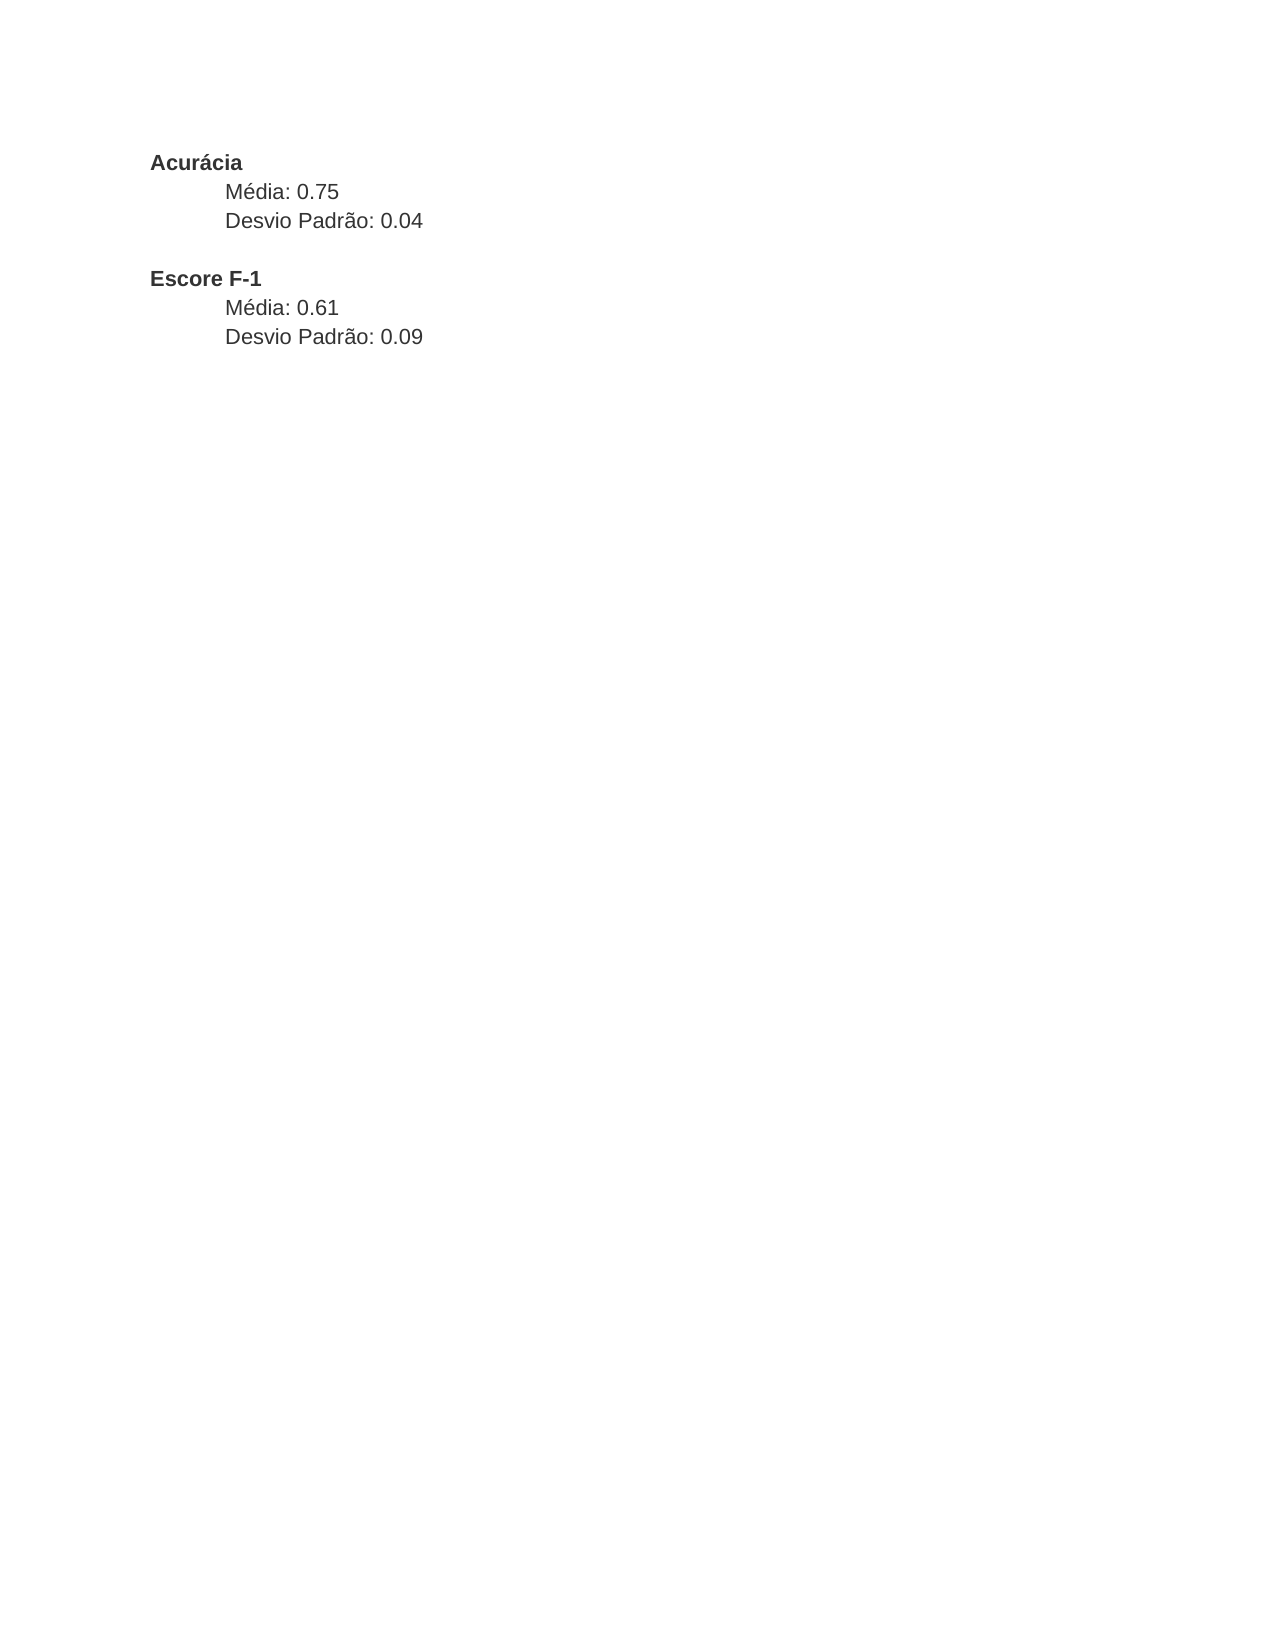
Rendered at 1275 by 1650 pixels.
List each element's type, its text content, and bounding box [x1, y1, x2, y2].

text Média: 0.61 [150, 295, 1125, 320]
text Desvio Padrão: 0.09 [150, 324, 1125, 349]
text Acurácia [150, 150, 1125, 175]
text Escore F-1 [150, 237, 1125, 291]
text Desvio Padrão: 0.04 [150, 208, 1125, 233]
text Média: 0.75 [150, 179, 1125, 204]
